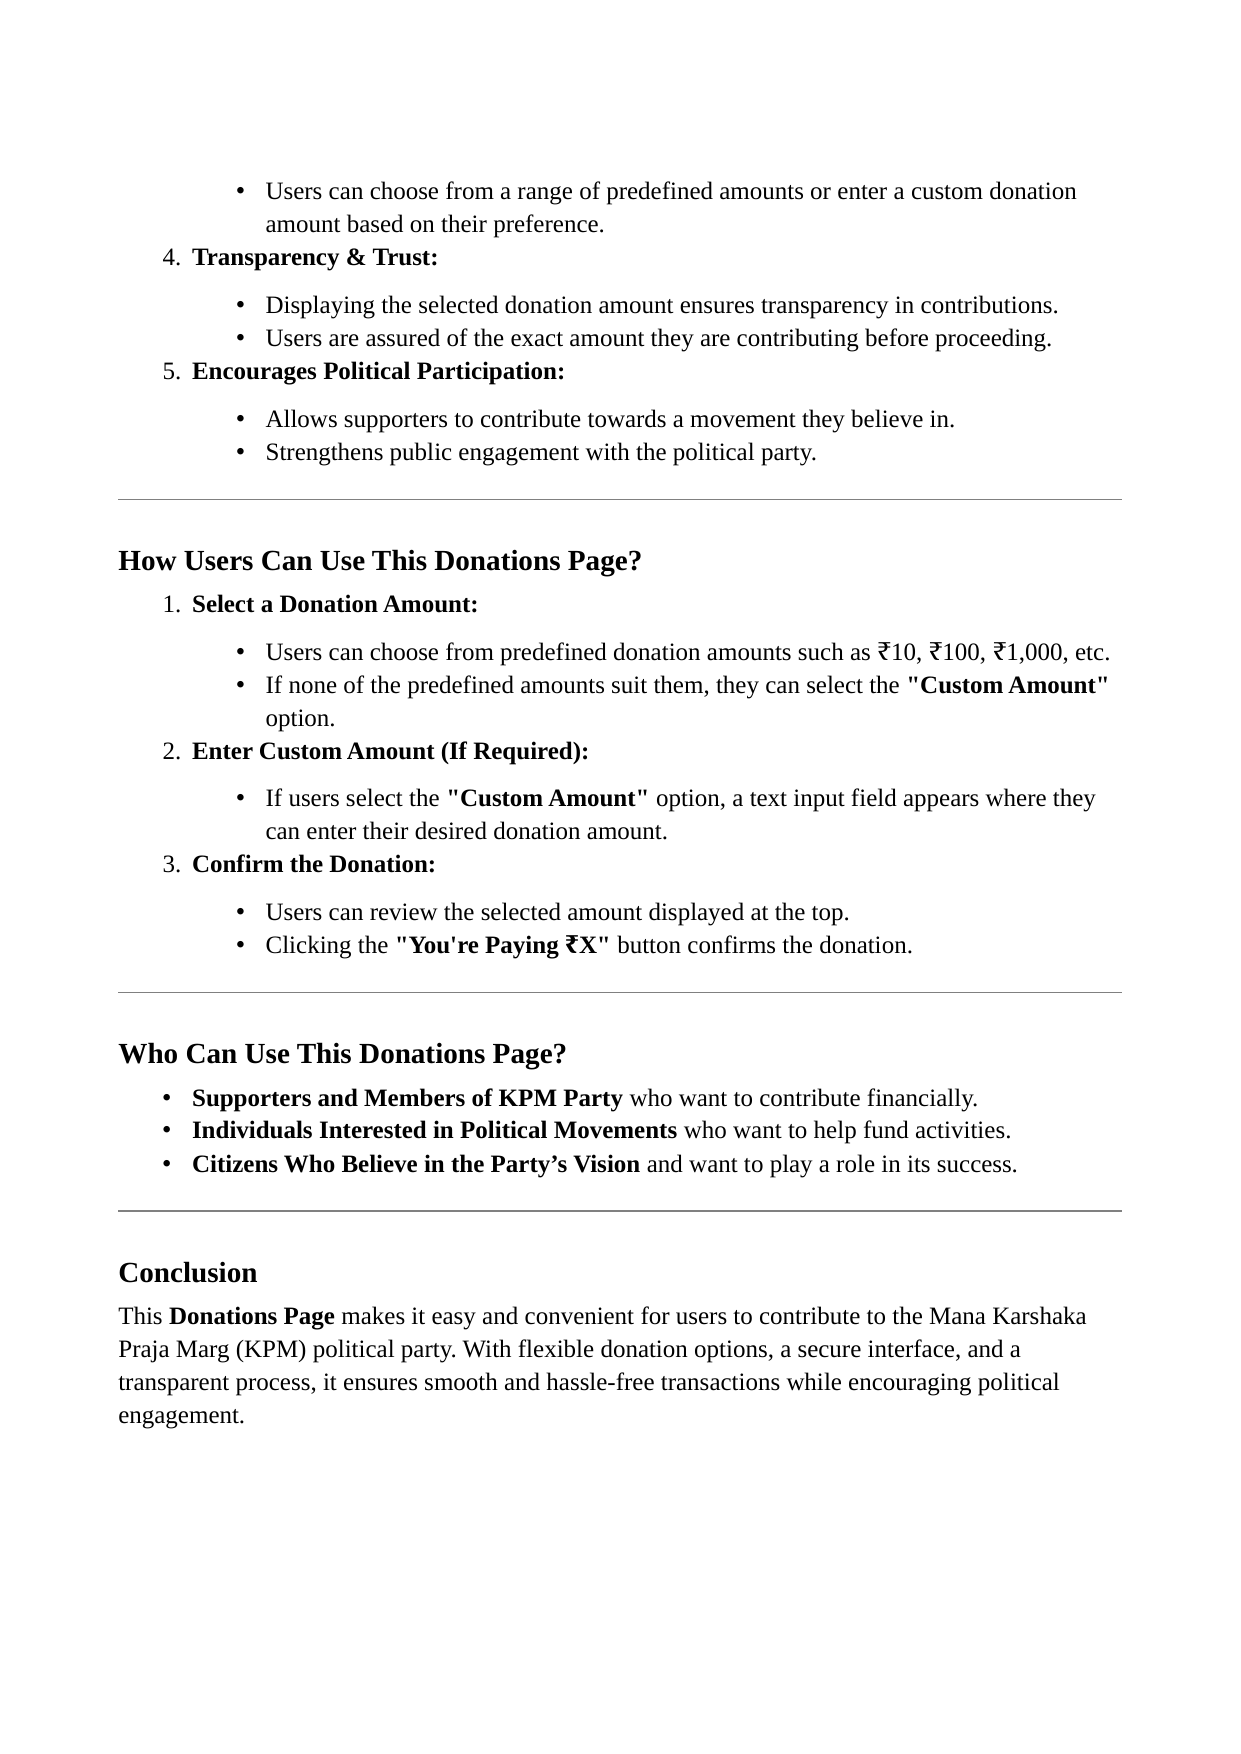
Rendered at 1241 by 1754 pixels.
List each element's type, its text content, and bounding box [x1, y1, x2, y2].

list Transparency & Trust: [162, 242, 1122, 271]
list Users can review the selected amount displayed at the top. [236, 897, 1122, 926]
list Enter Custom Amount (If Required): [162, 736, 1122, 764]
list Individuals Interested in Political Movements who want to help fund activities. [162, 1116, 1122, 1144]
list Select a Donation Amount: [162, 589, 1122, 618]
list Users can choose from predefined donation amounts such as ₹10, ₹100, ₹1,000, etc. [236, 637, 1122, 666]
list Clicking the "You're Paying ₹X" button confirms the donation. [236, 930, 1122, 959]
list If none of the predefined amounts suit them, they can select the "Custom Amount" option. [236, 670, 1122, 732]
list Allows supporters to contribute towards a movement they believe in. [236, 404, 1122, 432]
list Encourages Political Participation: [162, 356, 1122, 385]
list Users can choose from a range of predefined amounts or enter a custom donation amount based on their preference. [236, 176, 1122, 238]
subtitle Who Can Use This Donations Page? [118, 1037, 1122, 1070]
subtitle Conclusion [118, 1255, 1122, 1289]
list Supporters and Members of KPM Party who want to contribute financially. [162, 1083, 1122, 1111]
list Strengthens public engagement with the political party. [236, 437, 1122, 465]
list Users are assured of the exact amount they are contributing before proceeding. [236, 323, 1122, 352]
subtitle How Users Can Use This Donations Page? [118, 543, 1122, 577]
list If users select the "Custom Amount" option, a text input field appears where they can enter their desired donation amount. [236, 783, 1122, 845]
list Citizens Who Believe in the Party’s Vision and want to play a role in its success. [162, 1149, 1122, 1177]
text This Donations Page makes it easy and convenient for users to contribute to the Mana Karshaka Praja Marg (KPM) political party. With flexible donation options, a secure interface, and a transparent process, it ensures smooth and hassle-free transactions while encouraging political engagement. [118, 1301, 1122, 1429]
list Confirm the Donation: [162, 849, 1122, 878]
list Displaying the selected donation amount ensures transparency in contributions. [236, 290, 1122, 319]
